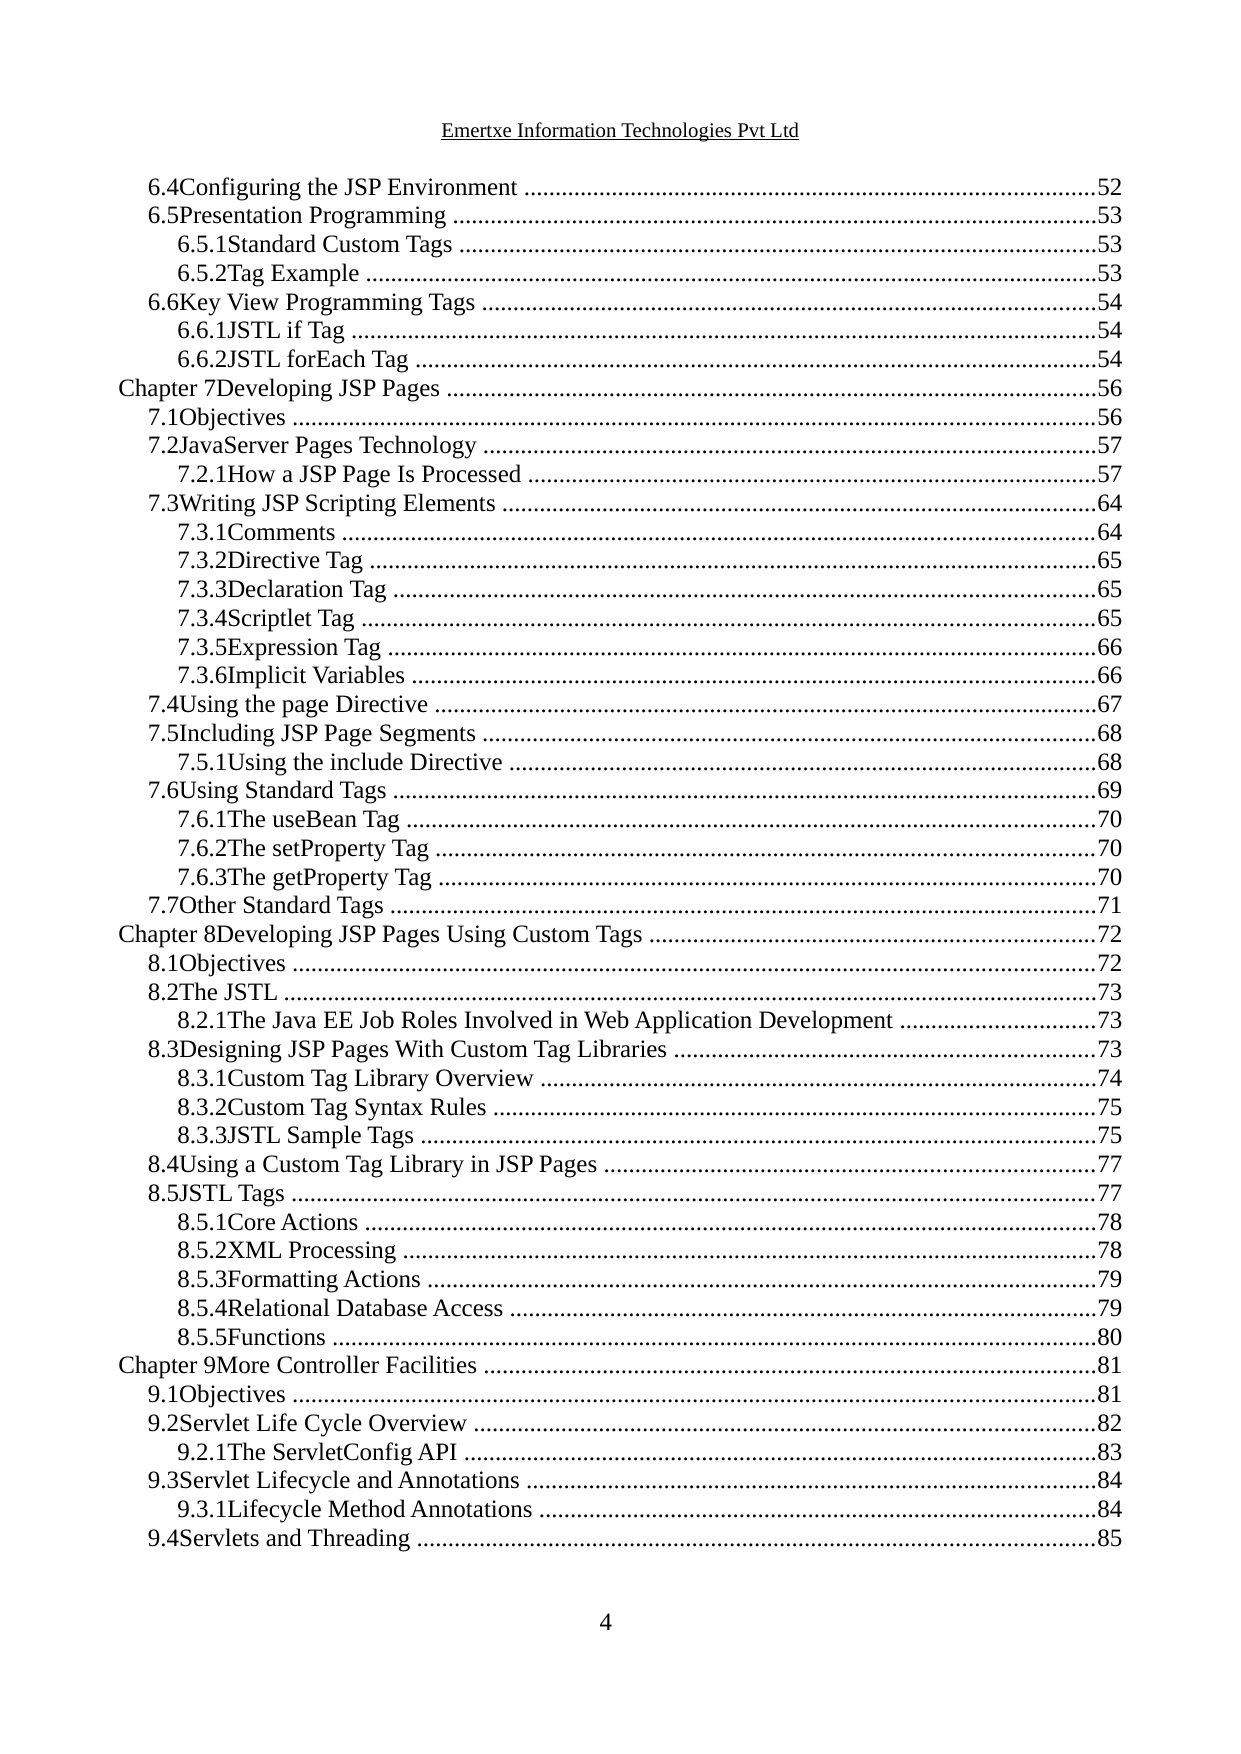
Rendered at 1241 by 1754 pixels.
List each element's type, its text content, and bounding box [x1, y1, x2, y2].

text 7.2JavaServer Pages Technology 57 [148, 430, 1122, 459]
text 7.5.1Using the include Directive 68 [177, 747, 1122, 775]
text 6.5.1Standard Custom Tags 53 [177, 229, 1122, 258]
text 6.5.2Tag Example 53 [177, 258, 1122, 287]
text 7.7Other Standard Tags 71 [148, 890, 1122, 919]
text 7.3Writing JSP Scripting Elements 64 [148, 488, 1122, 517]
text 6.5Presentation Programming 53 [148, 200, 1122, 229]
text 7.3.5Expression Tag 66 [177, 632, 1122, 660]
text 6.6.1JSTL if Tag 54 [177, 315, 1122, 344]
text 6.4Configuring the JSP Environment 52 [148, 172, 1122, 200]
text 6.6.2JSTL forEach Tag 54 [177, 344, 1122, 373]
text 7.4Using the page Directive 67 [148, 689, 1122, 718]
text Chapter 7Developing JSP Pages 56 [118, 373, 1122, 402]
text 8.5.1Core Actions 78 [177, 1207, 1122, 1235]
text 7.1Objectives 56 [148, 402, 1122, 430]
text 8.5.5Functions 80 [177, 1322, 1122, 1350]
text 7.3.2Directive Tag 65 [177, 545, 1122, 574]
text 7.6.2The setProperty Tag 70 [177, 833, 1122, 862]
text 8.1Objectives 72 [148, 948, 1122, 977]
text 8.2.1The Java EE Job Roles Involved in Web Application Development 73 [177, 1005, 1122, 1034]
text 6.6Key View Programming Tags 54 [148, 287, 1122, 315]
text 7.5Including JSP Page Segments 68 [148, 718, 1122, 747]
text 8.3.1Custom Tag Library Overview 74 [177, 1063, 1122, 1092]
text 7.6.1The useBean Tag 70 [177, 804, 1122, 833]
text 8.5JSTL Tags 77 [148, 1178, 1122, 1207]
text 8.2The JSTL 73 [148, 977, 1122, 1005]
text 7.2.1How a JSP Page Is Processed 57 [177, 459, 1122, 488]
text 8.5.4Relational Database Access 79 [177, 1293, 1122, 1322]
text Chapter 8Developing JSP Pages Using Custom Tags 72 [118, 919, 1122, 948]
text 9.3Servlet Lifecycle and Annotations 84 [148, 1465, 1122, 1494]
text 7.6Using Standard Tags 69 [148, 775, 1122, 804]
text 8.3.2Custom Tag Syntax Rules 75 [177, 1092, 1122, 1120]
text 9.4Servlets and Threading 85 [148, 1523, 1122, 1552]
text 8.3Designing JSP Pages With Custom Tag Libraries 73 [148, 1034, 1122, 1063]
text 8.5.3Formatting Actions 79 [177, 1264, 1122, 1293]
text 7.3.4Scriptlet Tag 65 [177, 603, 1122, 632]
text 9.1Objectives 81 [148, 1379, 1122, 1408]
text 7.6.3The getProperty Tag 70 [177, 862, 1122, 890]
text 8.3.3JSTL Sample Tags 75 [177, 1120, 1122, 1149]
text 9.2.1The ServletConfig API 83 [177, 1437, 1122, 1465]
text Chapter 9More Controller Facilities 81 [118, 1350, 1122, 1379]
text 7.3.6Implicit Variables 66 [177, 660, 1122, 689]
text 8.4Using a Custom Tag Library in JSP Pages 77 [148, 1149, 1122, 1178]
text 7.3.1Comments 64 [177, 517, 1122, 545]
text 9.2Servlet Life Cycle Overview 82 [148, 1408, 1122, 1437]
text 7.3.3Declaration Tag 65 [177, 574, 1122, 603]
text 8.5.2XML Processing 78 [177, 1235, 1122, 1264]
text 9.3.1Lifecycle Method Annotations 84 [177, 1494, 1122, 1523]
